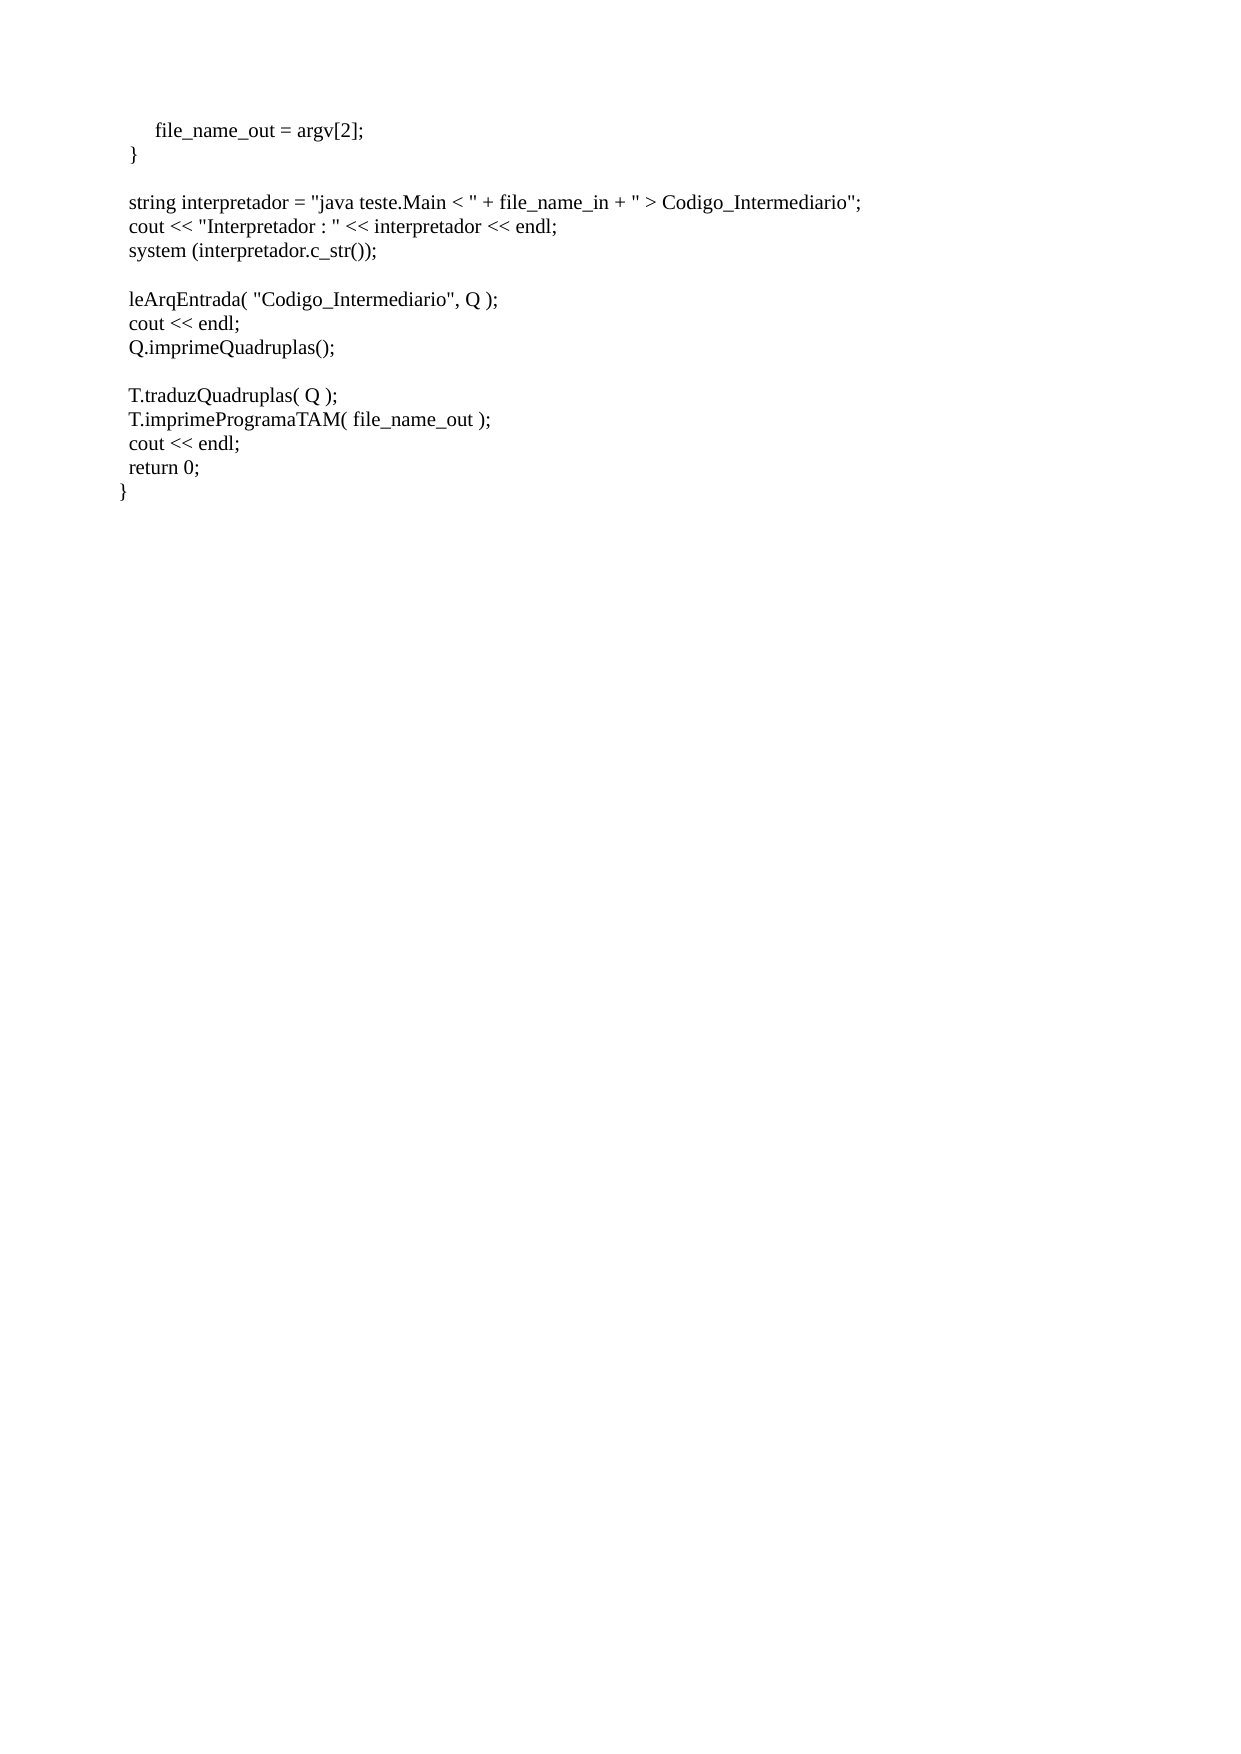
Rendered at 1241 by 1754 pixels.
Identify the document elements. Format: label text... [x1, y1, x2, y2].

text string interpretador = "java teste.Main < " + file_name_in + " > Codigo_Intermediario"; [118, 190, 1122, 214]
text cout << endl; [118, 431, 1122, 455]
text T.imprimeProgramaTAM( file_name_out ); [118, 407, 1122, 431]
text system (interpretador.c_str()); [118, 238, 1122, 262]
text } [118, 479, 1122, 503]
text Q.imprimeQuadruplas(); [118, 335, 1122, 359]
text file_name_out = argv[2]; [118, 118, 1122, 142]
text T.traduzQuadruplas( Q ); [118, 383, 1122, 407]
text } [118, 142, 1122, 166]
text cout << "Interpretador : " << interpretador << endl; [118, 214, 1122, 238]
text return 0; [118, 455, 1122, 479]
text cout << endl; [118, 311, 1122, 335]
text leArqEntrada( "Codigo_Intermediario", Q ); [118, 287, 1122, 311]
